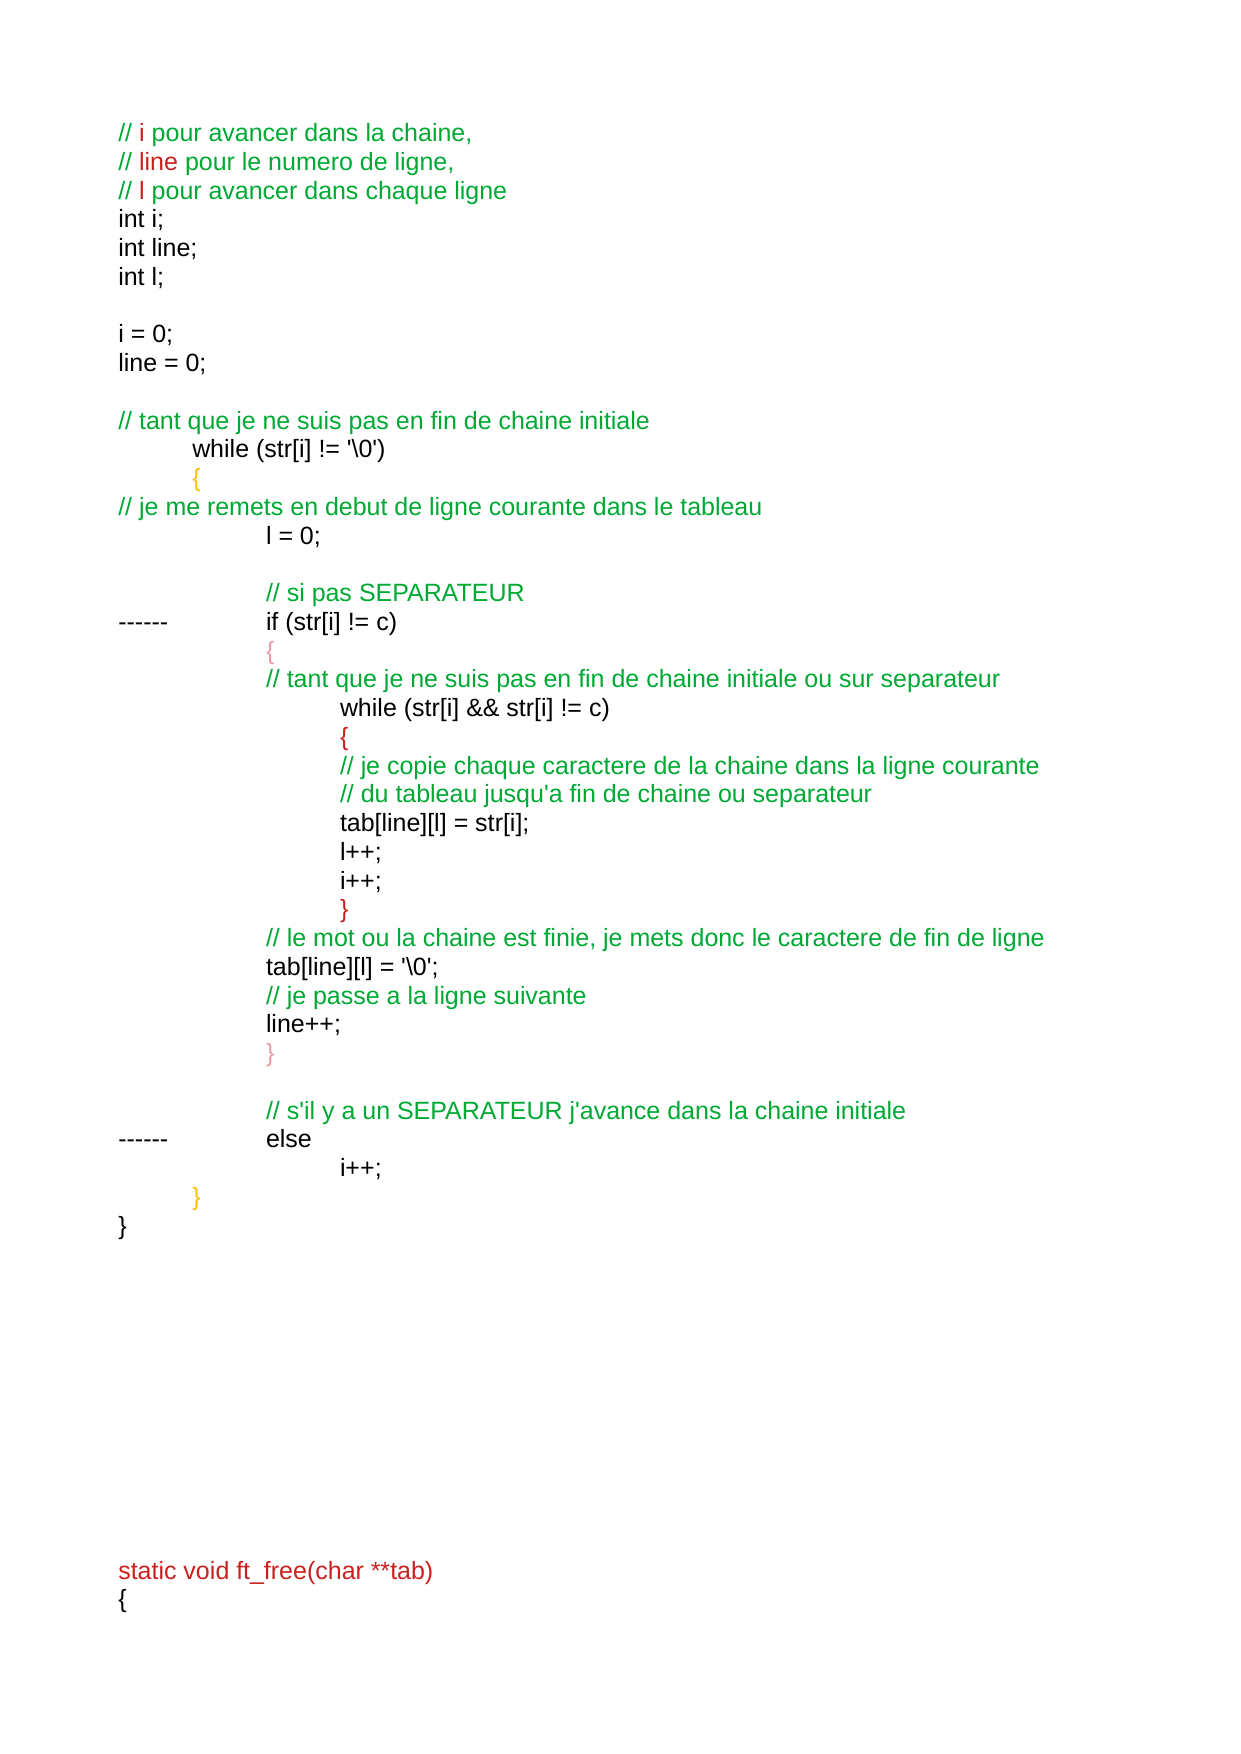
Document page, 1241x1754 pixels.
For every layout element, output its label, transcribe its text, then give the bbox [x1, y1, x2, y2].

text tab[line][l] = str[i]; [118, 808, 1122, 837]
text // tant que je ne suis pas en fin de chaine initiale ou sur separateur [118, 664, 1122, 693]
text tab[line][l] = '\0'; [118, 952, 1122, 981]
text } [118, 894, 1122, 923]
text { [118, 722, 1122, 751]
text l++; [118, 837, 1122, 866]
text int l; [118, 262, 1122, 291]
text line++; [118, 1009, 1122, 1038]
text l = 0; [118, 521, 1122, 549]
text i = 0; [118, 319, 1122, 348]
text } [118, 1182, 1122, 1211]
text } [118, 1211, 1122, 1239]
text { [118, 636, 1122, 664]
text // line pour le numero de ligne, [118, 147, 1122, 176]
text ------ else [118, 1124, 1122, 1153]
text ------ if (str[i] != c) [118, 607, 1122, 636]
text i++; [118, 866, 1122, 894]
text // l pour avancer dans chaque ligne [118, 176, 1122, 204]
text { [118, 1584, 1122, 1613]
text // je passe a la ligne suivante [118, 981, 1122, 1009]
text // je me remets en debut de ligne courante dans le tableau [118, 492, 1122, 521]
text int i; [118, 204, 1122, 233]
text // du tableau jusqu'a fin de chaine ou separateur [118, 779, 1122, 808]
text // le mot ou la chaine est finie, je mets donc le caractere de fin de ligne [118, 923, 1122, 952]
text { [118, 463, 1122, 492]
text // je copie chaque caractere de la chaine dans la ligne courante [118, 751, 1122, 779]
text int line; [118, 233, 1122, 262]
text static void ft_free(char **tab) [118, 1556, 1122, 1584]
text while (str[i] != '\0') [118, 434, 1122, 463]
text } [118, 1038, 1122, 1067]
text // tant que je ne suis pas en fin de chaine initiale [118, 406, 1122, 434]
text i++; [118, 1153, 1122, 1182]
text // i pour avancer dans la chaine, [118, 118, 1122, 147]
text // si pas SEPARATEUR [118, 578, 1122, 607]
text // s'il y a un SEPARATEUR j'avance dans la chaine initiale [118, 1096, 1122, 1124]
text while (str[i] && str[i] != c) [118, 693, 1122, 722]
text line = 0; [118, 348, 1122, 377]
